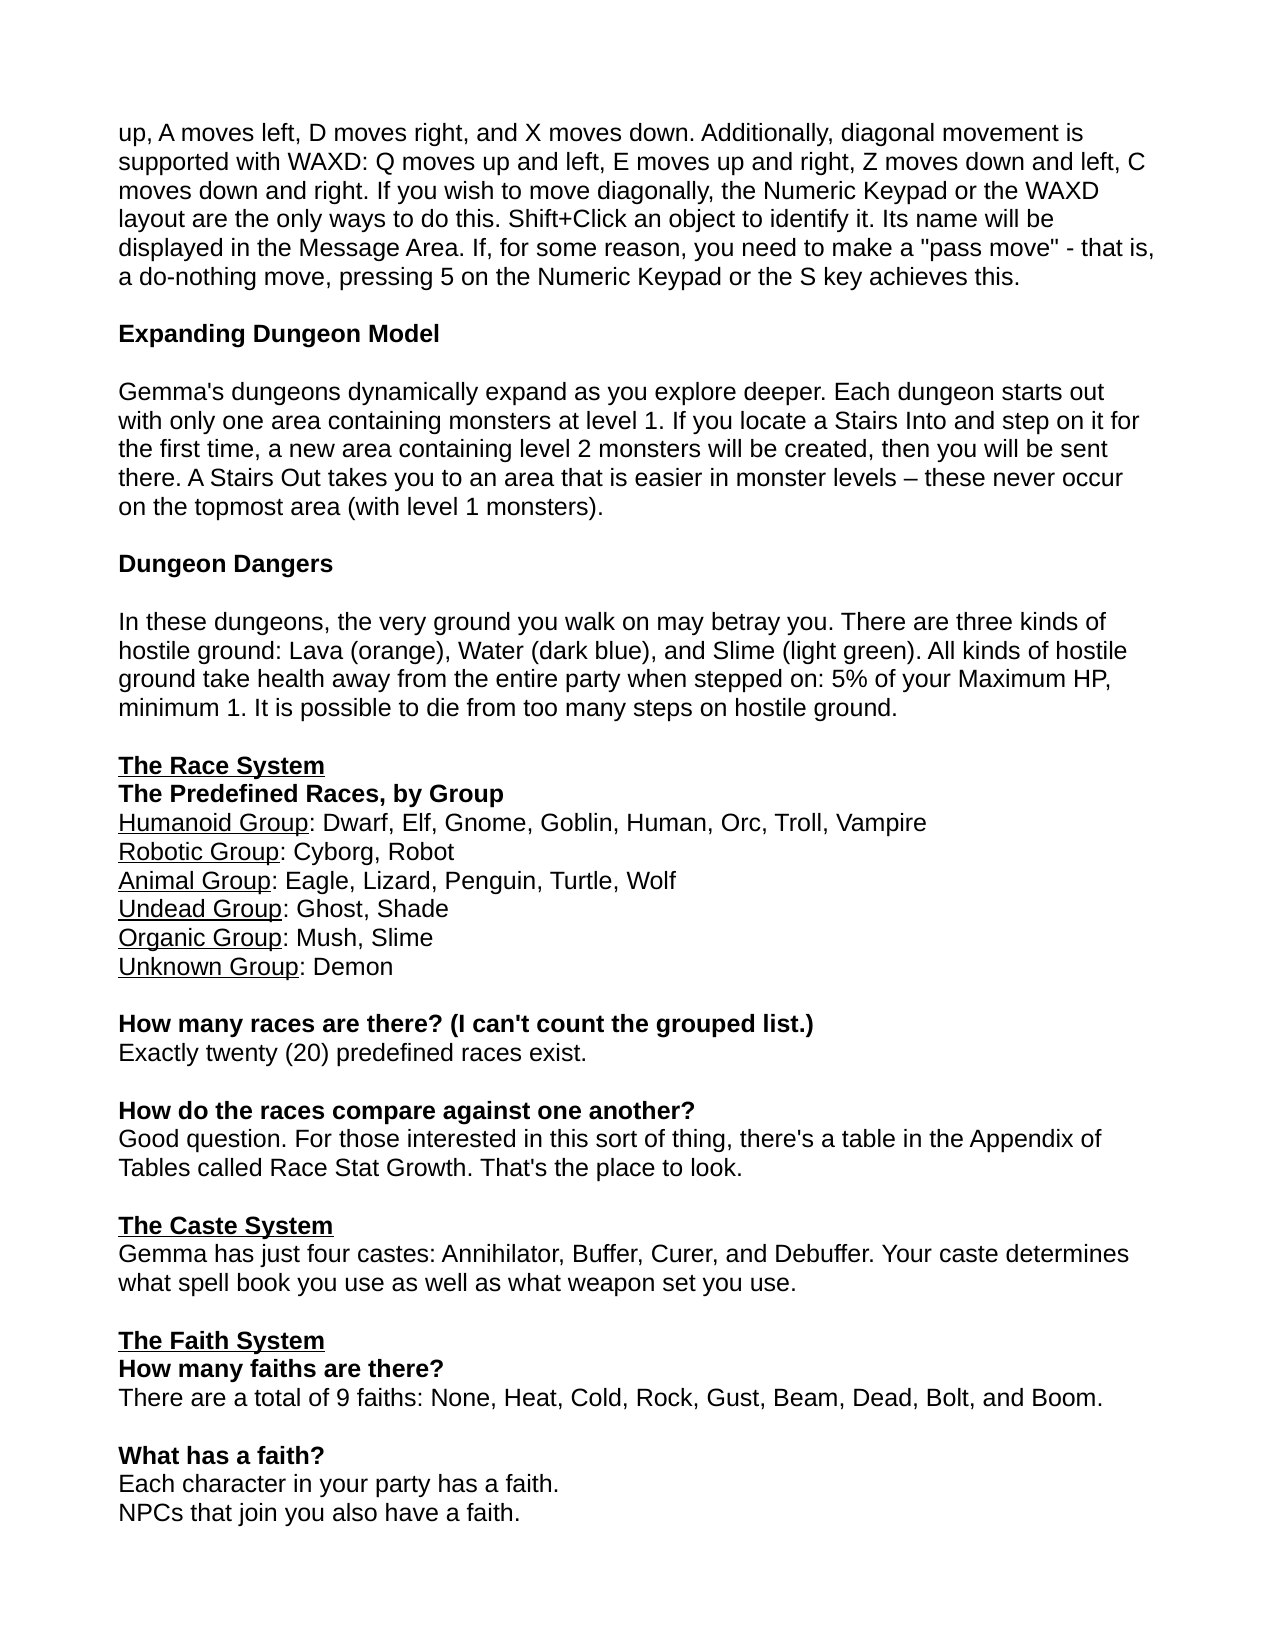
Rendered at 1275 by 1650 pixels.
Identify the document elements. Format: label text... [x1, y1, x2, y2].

text There are a total of 9 faiths: None, Heat, Cold, Rock, Gust, Beam, Dead, Bolt, and Boom. [118, 1383, 1157, 1412]
text In these dungeons, the very ground you walk on may betray you. There are three kinds of hostile ground: Lava (orange), Water (dark blue), and Slime (light green). All kinds of hostile ground take health away from the entire party when stepped on: 5% of your Maximum HP, minimum 1. It is possible to die from too many steps on hostile ground. [118, 607, 1157, 722]
text Animal Group: Eagle, Lizard, Penguin, Turtle, Wolf [118, 866, 1157, 894]
text Each character in your party has a faith. [118, 1469, 1157, 1498]
text Exactly twenty (20) predefined races exist. [118, 1038, 1157, 1067]
text Gemma has just four castes: Annihilator, Buffer, Curer, and Debuffer. Your caste determines what spell book you use as well as what weapon set you use. [118, 1239, 1157, 1297]
text Undead Group: Ghost, Shade [118, 894, 1157, 923]
text What has a faith? [118, 1441, 1157, 1469]
text Gemma's dungeons dynamically expand as you explore deeper. Each dungeon starts out with only one area containing monsters at level 1. If you locate a Stairs Into and step on it for the first time, a new area containing level 2 monsters will be created, then you will be sent there. A Stairs Out takes you to an area that is easier in monster levels – these never occur on the topmost area (with level 1 monsters). [118, 377, 1157, 521]
text How many faiths are there? [118, 1354, 1157, 1383]
text The Predefined Races, by Group [118, 779, 1157, 808]
text The Faith System [118, 1326, 1157, 1354]
text Dungeon Dangers [118, 549, 1157, 578]
text Humanoid Group: Dwarf, Elf, Gnome, Goblin, Human, Orc, Troll, Vampire [118, 808, 1157, 837]
text Expanding Dungeon Model [118, 319, 1157, 348]
text up, A moves left, D moves right, and X moves down. Additionally, diagonal movement is supported with WAXD: Q moves up and left, E moves up and right, Z moves down and left, C moves down and right. If you wish to move diagonally, the Numeric Keypad or the WAXD layout are the only ways to do this. Shift+Click an object to identify it. Its name will be displayed in the Message Area. If, for some reason, you need to make a "pass move" - that is, a do-nothing move, pressing 5 on the Numeric Keypad or the S key achieves this. [118, 118, 1157, 291]
text How do the races compare against one another? [118, 1096, 1157, 1124]
text NPCs that join you also have a faith. [118, 1498, 1157, 1527]
text Unknown Group: Demon [118, 952, 1157, 981]
text Organic Group: Mush, Slime [118, 923, 1157, 952]
text Robotic Group: Cyborg, Robot [118, 837, 1157, 866]
text Good question. For those interested in this sort of thing, there's a table in the Appendix of Tables called Race Stat Growth. That's the place to look. [118, 1124, 1157, 1182]
text The Caste System [118, 1211, 1157, 1239]
text How many races are there? (I can't count the grouped list.) [118, 1009, 1157, 1038]
text The Race System [118, 751, 1157, 779]
